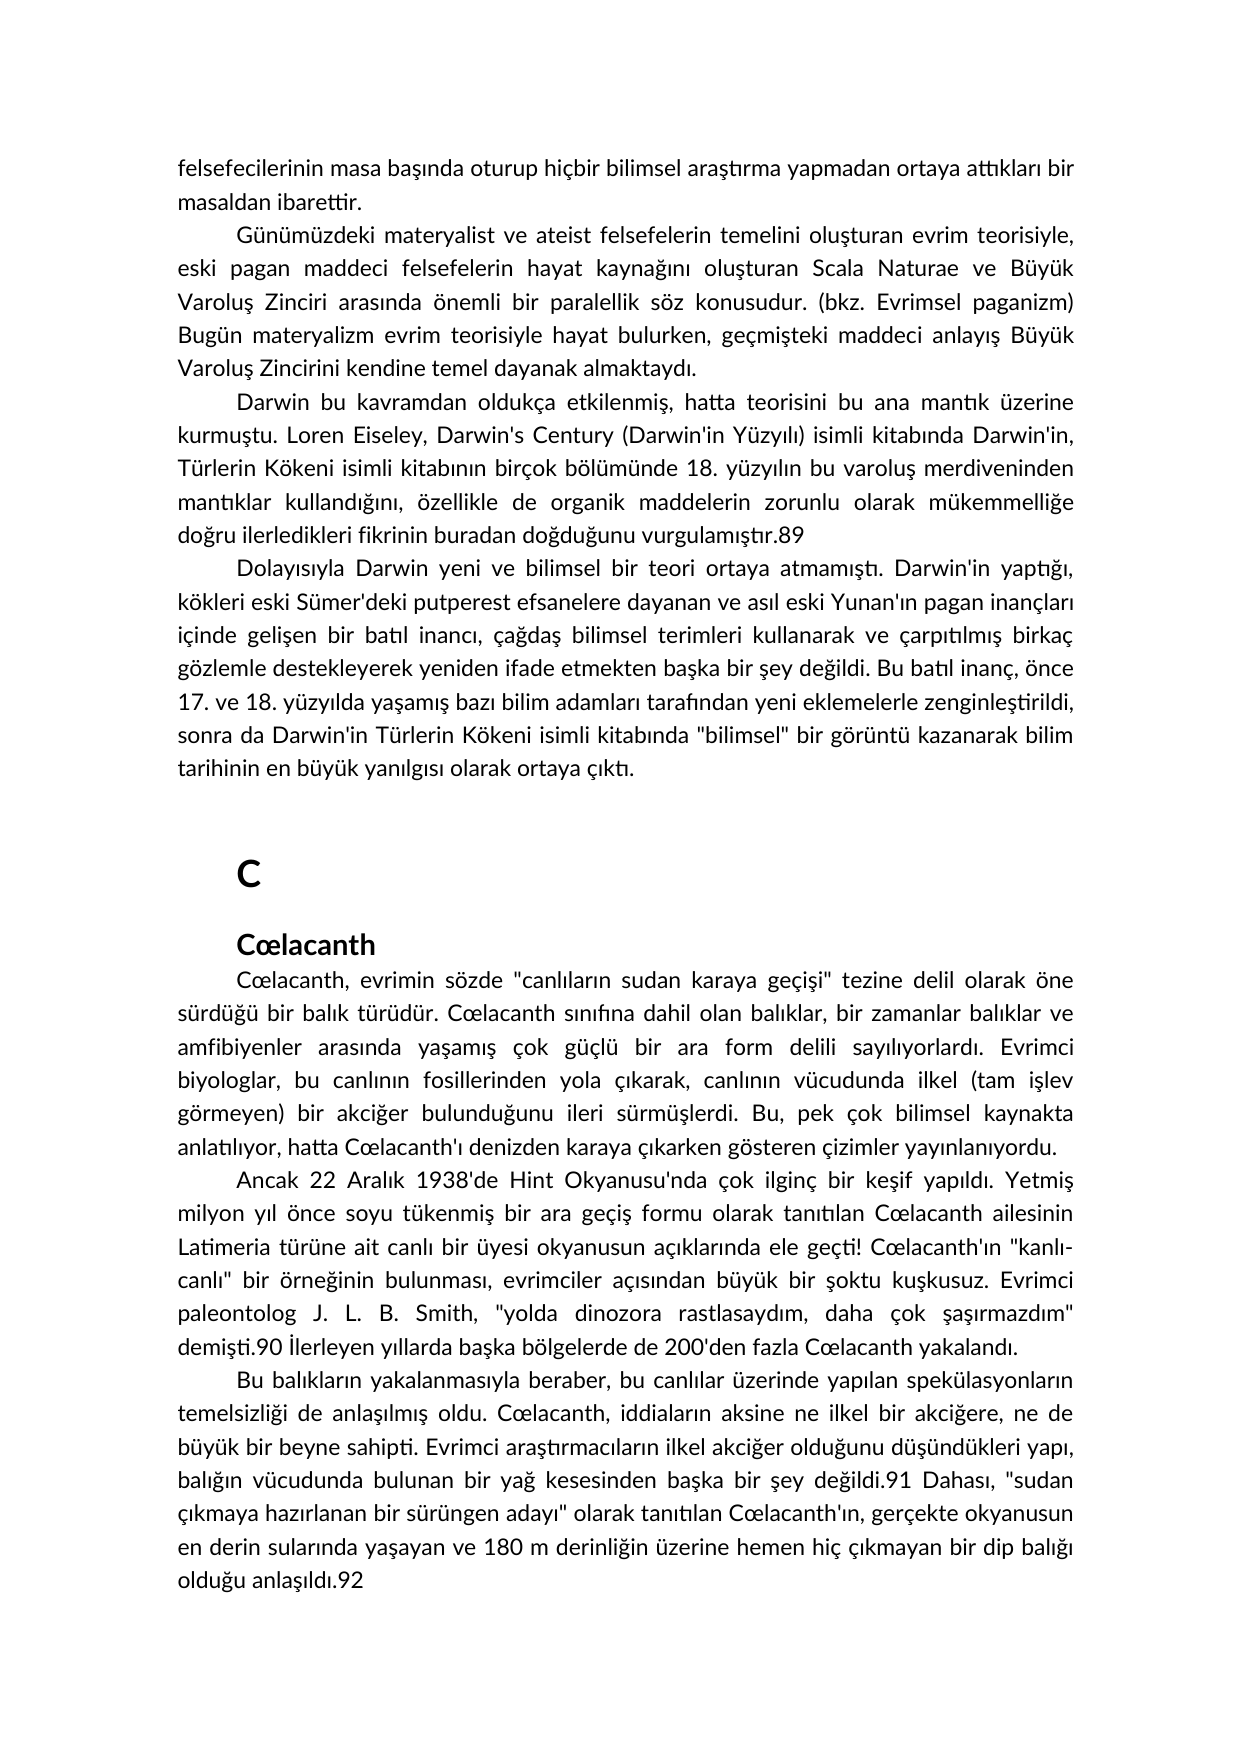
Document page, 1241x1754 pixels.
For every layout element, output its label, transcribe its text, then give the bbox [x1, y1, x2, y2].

text Günümüzdeki materyalist ve ateist felsefelerin temelini oluşturan evrim teorisiyle, eski pagan maddeci felsefelerin hayat kaynağını oluşturan Scala Naturae ve Büyük Varoluş Zinciri arasında önemli bir paralellik söz konusudur. (bkz. Evrimsel paganizm) Bugün materyalizm evrim teorisiyle hayat bulurken, geçmişteki maddeci anlayış Büyük Varoluş Zincirini kendine temel dayanak almaktaydı. [177, 217, 1075, 383]
text Ancak 22 Aralık 1938'de Hint Okyanusu'nda çok ilginç bir keşif yapıldı. Yetmiş milyon yıl önce soyu tükenmiş bir ara geçiş formu olarak tanıtılan Cœlacanth ailesinin Latimeria türüne ait canlı bir üyesi okyanusun açıklarında ele geçti! Cœlacanth'ın "kanlı-canlı" bir örneğinin bulunması, evrimciler açısından büyük bir şoktu kuşkusuz. Evrimci paleontolog J. L. B. Smith, "yolda dinozora rastlasaydım, daha çok şaşırmazdım" demişti.90 İlerleyen yıllarda başka bölgelerde de 200'den fazla Cœlacanth yakalandı. [177, 1162, 1075, 1362]
text felsefecilerinin masa başında oturup hiçbir bilimsel araştırma yapmadan ortaya attıkları bir masaldan ibarettir. [177, 150, 1075, 217]
text Cœlacanth, evrimin sözde "canlıların sudan karaya geçişi" tezine delil olarak öne sürdüğü bir balık türüdür. Cœlacanth sınıfına dahil olan balıklar, bir zamanlar balıklar ve amfibiyenler arasında yaşamış çok güçlü bir ara form delili sayılıyorlardı. Evrimci biyologlar, bu canlının fosillerinden yola çıkarak, canlının vücudunda ilkel (tam işlev görmeyen) bir akciğer bulunduğunu ileri sürmüşlerdi. Bu, pek çok bilimsel kaynakta anlatılıyor, hatta Cœlacanth'ı denizden karaya çıkarken gösteren çizimler yayınlanıyordu. [177, 962, 1075, 1162]
subtitle Cœlacanth [177, 928, 1075, 962]
text C [177, 850, 1075, 895]
text Bu balıkların yakalanmasıyla beraber, bu canlılar üzerinde yapılan spekülasyonların temelsizliği de anlaşılmış oldu. Cœlacanth, iddiaların aksine ne ilkel bir akciğere, ne de büyük bir beyne sahipti. Evrimci araştırmacıların ilkel akciğer olduğunu düşündükleri yapı, balığın vücudunda bulunan bir yağ kesesinden başka bir şey değildi.91 Dahası, "sudan çıkmaya hazırlanan bir sürüngen adayı" olarak tanıtılan Cœlacanth'ın, gerçekte okyanusun en derin sularında yaşayan ve 180 m derinliğin üzerine hemen hiç çıkmayan bir dip balığı olduğu anlaşıldı.92 [177, 1362, 1075, 1595]
text Darwin bu kavramdan oldukça etkilenmiş, hatta teorisini bu ana mantık üzerine kurmuştu. Loren Eiseley, Darwin's Century (Darwin'in Yüzyılı) isimli kitabında Darwin'in, Türlerin Kökeni isimli kitabının birçok bölümünde 18. yüzyılın bu varoluş merdiveninden mantıklar kullandığını, özellikle de organik maddelerin zorunlu olarak mükemmelliğe doğru ilerledikleri fikrinin buradan doğduğunu vurgulamıştır.89 [177, 383, 1075, 550]
text Dolayısıyla Darwin yeni ve bilimsel bir teori ortaya atmamıştı. Darwin'in yaptığı, kökleri eski Sümer'deki putperest efsanelere dayanan ve asıl eski Yunan'ın pagan inançları içinde gelişen bir batıl inancı, çağdaş bilimsel terimleri kullanarak ve çarpıtılmış birkaç gözlemle destekleyerek yeniden ifade etmekten başka bir şey değildi. Bu batıl inanç, önce 17. ve 18. yüzyılda yaşamış bazı bilim adamları tarafından yeni eklemelerle zenginleştirildi, sonra da Darwin'in Türlerin Kökeni isimli kitabında "bilimsel" bir görüntü kazanarak bilim tarihinin en büyük yanılgısı olarak ortaya çıktı. [177, 550, 1075, 783]
